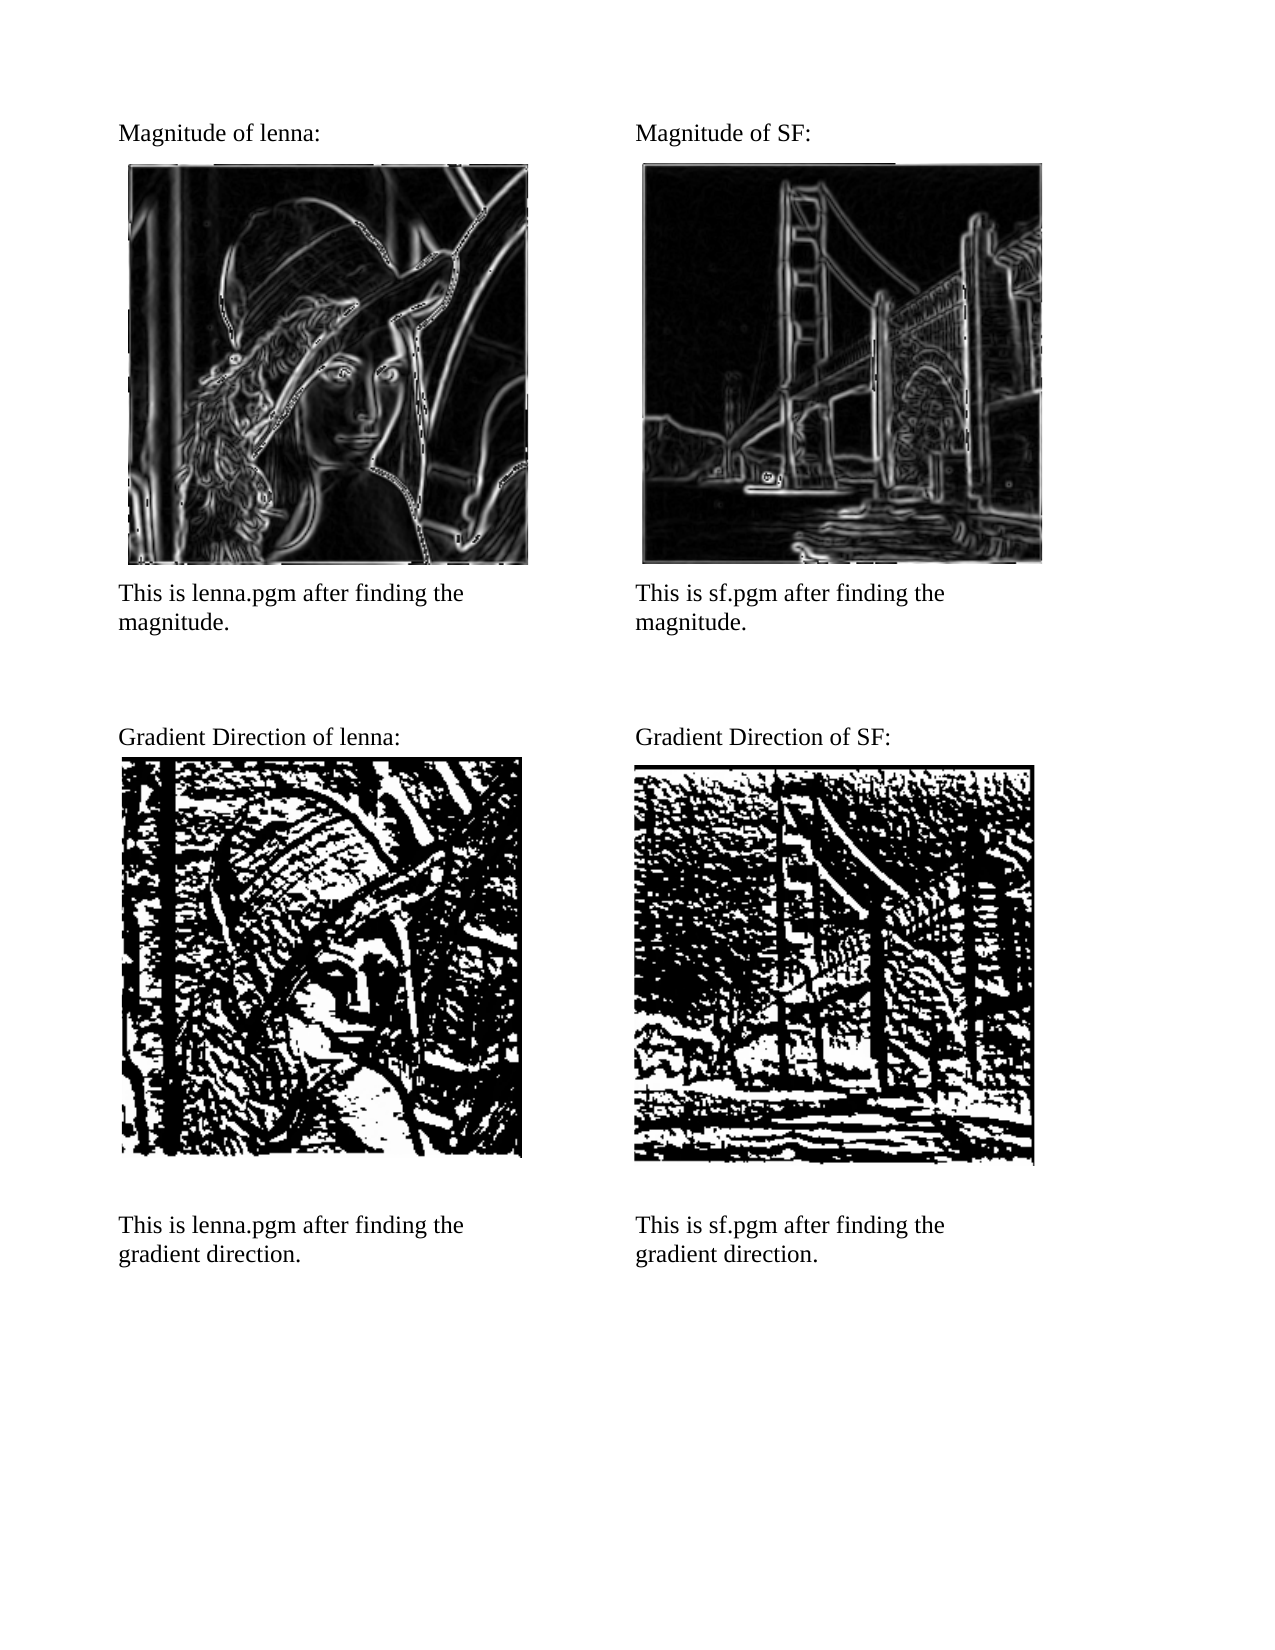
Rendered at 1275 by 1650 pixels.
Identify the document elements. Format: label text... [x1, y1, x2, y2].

text gradient direction. gradient direction. [118, 1239, 1157, 1268]
text This is lenna.pgm after finding the This is sf.pgm after finding the [118, 1211, 1157, 1239]
picture [121, 757, 522, 1158]
picture [634, 765, 1035, 1166]
text Gradient Direction of lenna: Gradient Direction of SF: [118, 722, 1157, 751]
text Magnitude of lenna: Magnitude of SF: [118, 118, 1157, 147]
text This is lenna.pgm after finding the This is sf.pgm after finding the [118, 578, 1157, 607]
text magnitude. magnitude. [118, 607, 1157, 636]
picture [642, 163, 1043, 564]
picture [128, 164, 529, 565]
